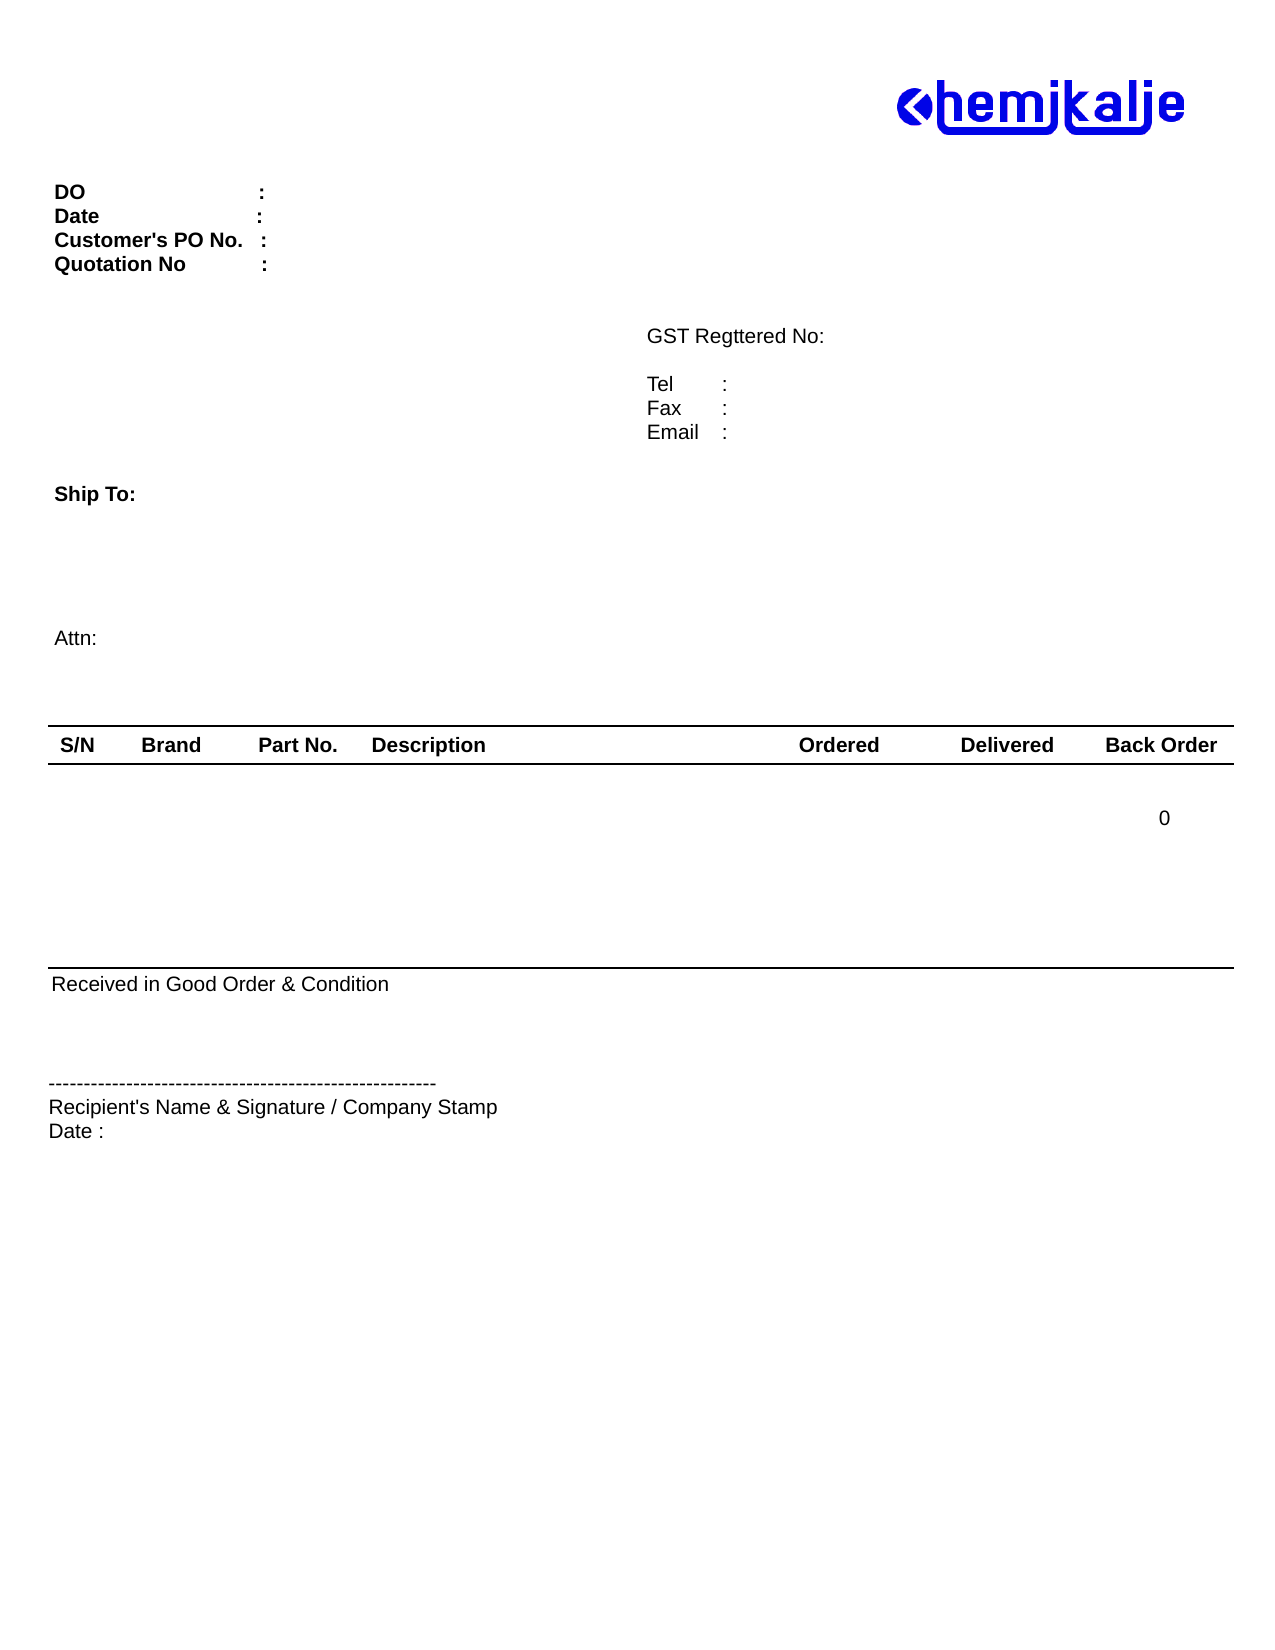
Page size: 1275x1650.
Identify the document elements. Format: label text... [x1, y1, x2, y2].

text Recipient's Name & Signature / Company Stamp [48, 1094, 1234, 1118]
table_header Back Order [1095, 727, 1234, 763]
table_header S/N [48, 727, 106, 763]
table_cell <line.part_no> [236, 800, 366, 883]
table_cell Ship To: <o.partner_id and o.partner_id.name or ''> <get_ship_to_street(o.partner_id)> <get_ship_to_street2(o.partner_id)> <get_ship_to_country(o.partner_id)> <get_ship_to_zip(o.partner_id)> Attn: <get_contact(o.partner_id)> [48, 476, 1234, 725]
picture [873, 65, 1206, 150]
table_header <o.company_id and o.company_id.name or ''> <o.company_id and o.company_id.street or ''> <o.company_id and o.company_id.street2 or ''> <o.company_id and o.company_id.country_id and o.company_id.country_id.name or ''> <o.company_id and o.company_id.zip or ''> GST Regttered No: <o.company_id and o.company_id.vat or ''> Tel : <o.company_id and o.company_id.phone or ''> Fax : <o.company_id and o.company_id.fax or ''> Email : <o.company_id and o.company_id.email or ''> [641, 174, 1234, 476]
table_cell <line.name> [366, 800, 759, 883]
table_header DO : <o.name> Date : <convert_date_d_B_Y(o.date)> Customer's PO No. : <get_customer_po_no(o.origin)> Quotation No : <o.origin> [48, 174, 641, 476]
table_header Description [366, 727, 759, 763]
table_cell 0 [1095, 800, 1234, 883]
table_cell <line.product_uom_qty> [926, 800, 1094, 883]
table_cell <seq+1> [48, 800, 106, 883]
table_cell </for> [48, 884, 1234, 919]
table_cell <line.brand> [106, 800, 236, 883]
table_header Brand [106, 727, 236, 763]
table_header Part No. [236, 727, 366, 763]
table_cell <for each="seq,line in enumerate(o.move_lines)"> [48, 765, 1234, 800]
text Date : <get_datenow()> [48, 1118, 1234, 1142]
table_header Delivered [926, 727, 1094, 763]
text Received in Good Order & Condition [48, 969, 1234, 999]
table_header Ordered [759, 727, 926, 763]
table_cell <line.product_uom_qty> [759, 800, 926, 883]
